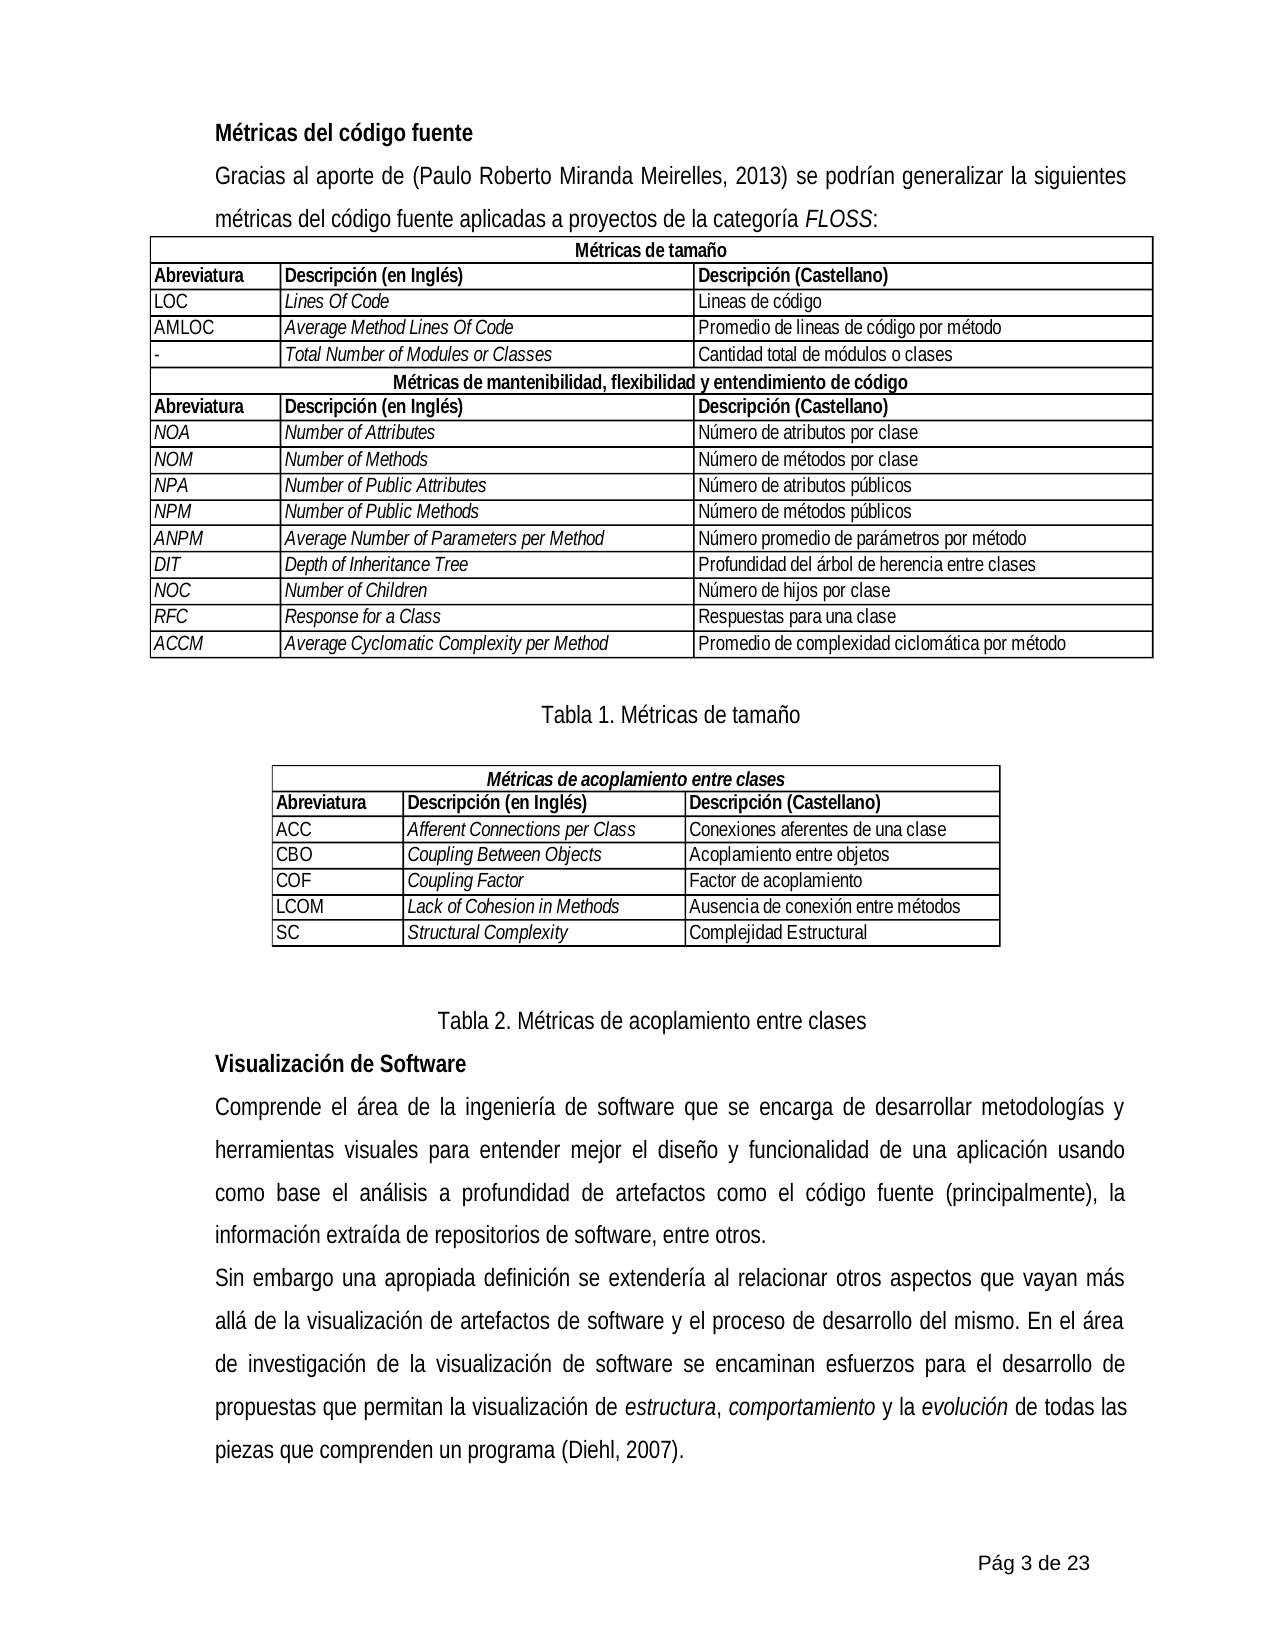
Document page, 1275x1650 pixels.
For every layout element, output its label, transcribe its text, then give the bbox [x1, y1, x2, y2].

text Tabla 1. Métricas de tamaño [215, 686, 1127, 729]
text Comprende el área de la ingeniería de software que se encarga de desarrollar metodologías y herramientas visuales para entender mejor el diseño y funcionalidad de una aplicación usando como base el análisis a profundidad de artefactos como el código fuente (principalmente), la información extraída de repositorios de software, entre otros. [215, 1092, 1127, 1249]
text Tabla 2. Métricas de acoplamiento entre clases [177, 1006, 1127, 1034]
subtitle Métricas del código fuente [215, 118, 1127, 147]
text Visualización de Software [215, 1049, 1127, 1077]
text Gracias al aporte de (Paulo Roberto Miranda Meirelles, 2013) se podrían generalizar la siguientes métricas del código fuente aplicadas a proyectos de la categoría FLOSS: [215, 161, 1127, 233]
text Sin embargo una apropiada definición se extendería al relacionar otros aspectos que vayan más allá de la visualización de artefactos de software y el proceso de desarrollo del mismo. En el área de investigación de la visualización de software se encaminan esfuerzos para el desarrollo de propuestas que permitan la visualización de estructura, comportamiento y la evolución de todas las piezas que comprenden un programa (Diehl, 2007). [215, 1263, 1127, 1464]
